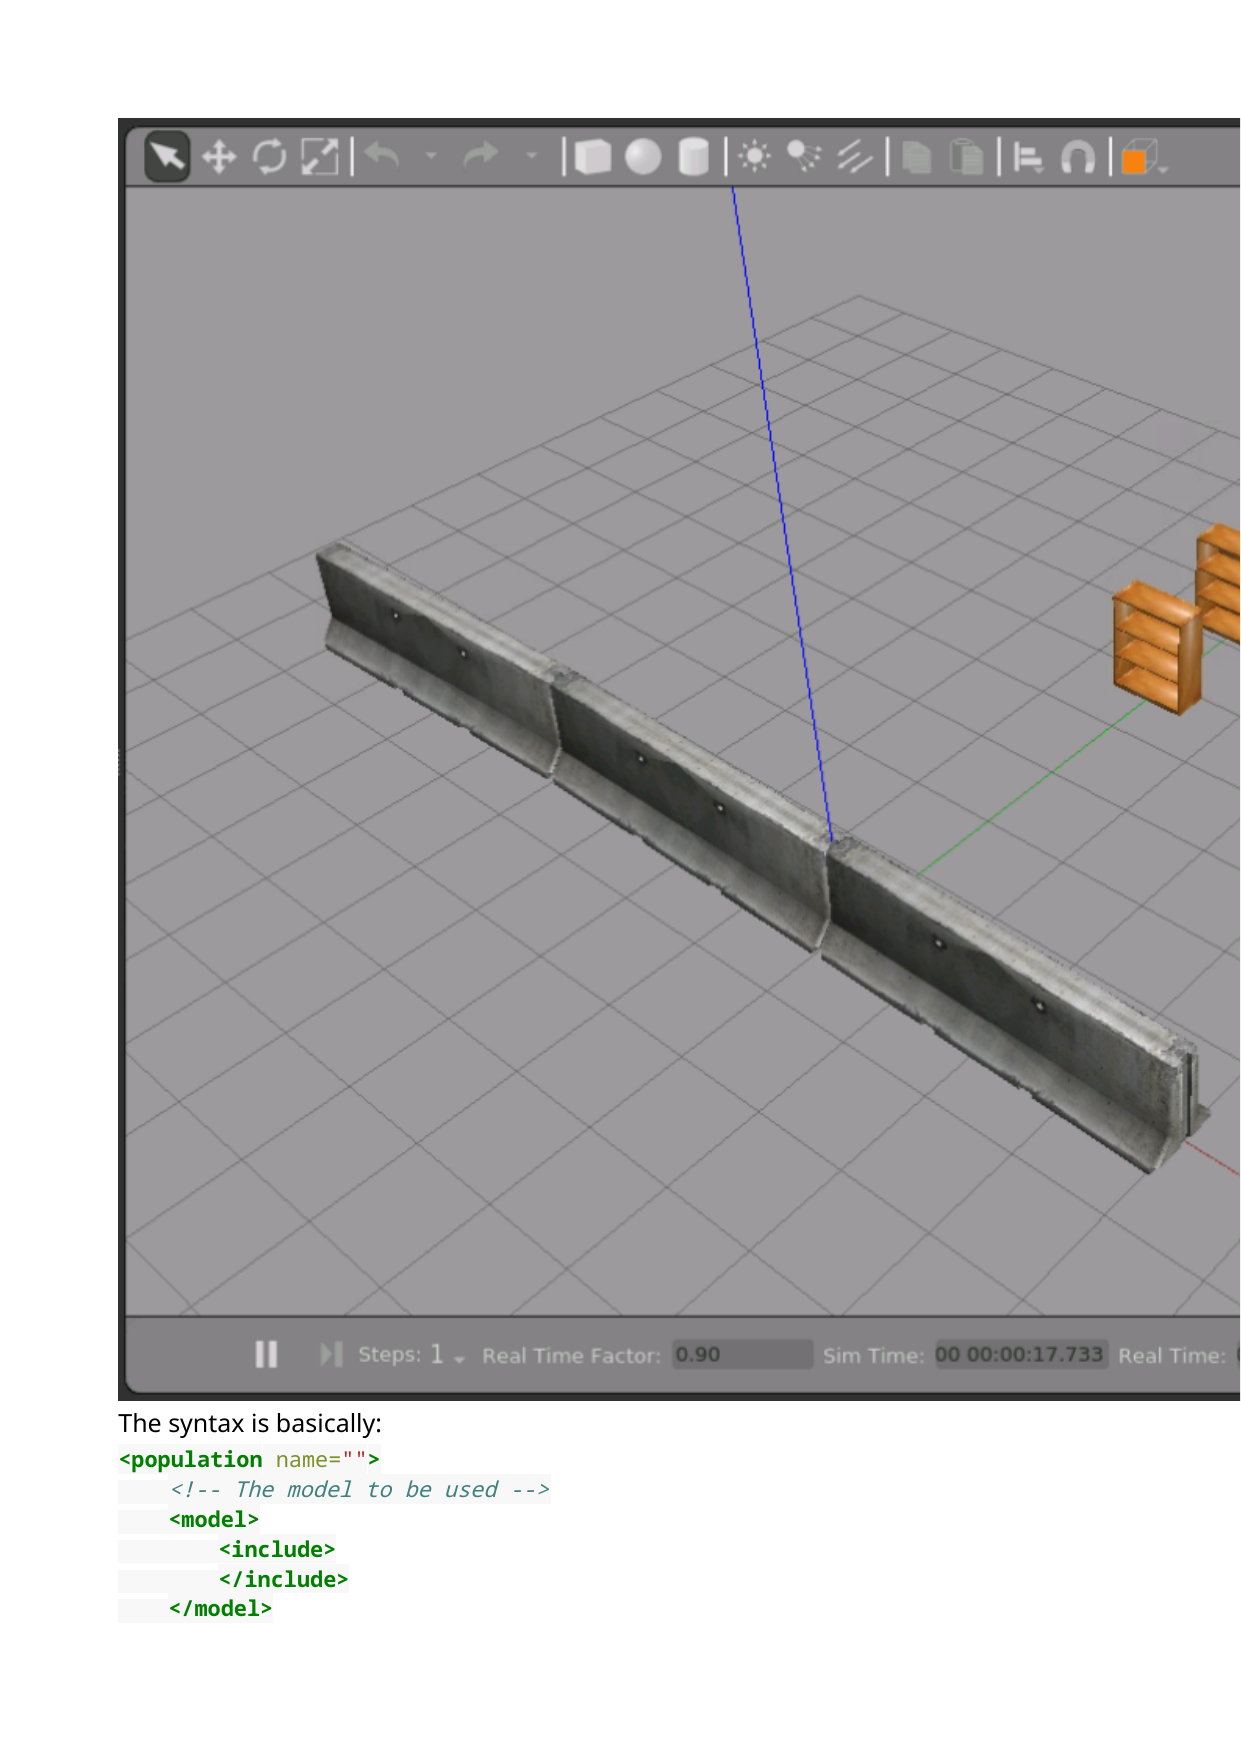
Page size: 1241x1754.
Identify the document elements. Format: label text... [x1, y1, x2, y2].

text </include> [118, 1563, 1122, 1593]
picture [118, 118, 1241, 1401]
text <population name=""> [118, 1444, 1122, 1474]
text The syntax is basically: [118, 1405, 1122, 1439]
text <!-- The model to be used --> [118, 1474, 1122, 1504]
text <include> [118, 1534, 1122, 1563]
text <model> [118, 1504, 1122, 1534]
text </model> [118, 1593, 1122, 1623]
